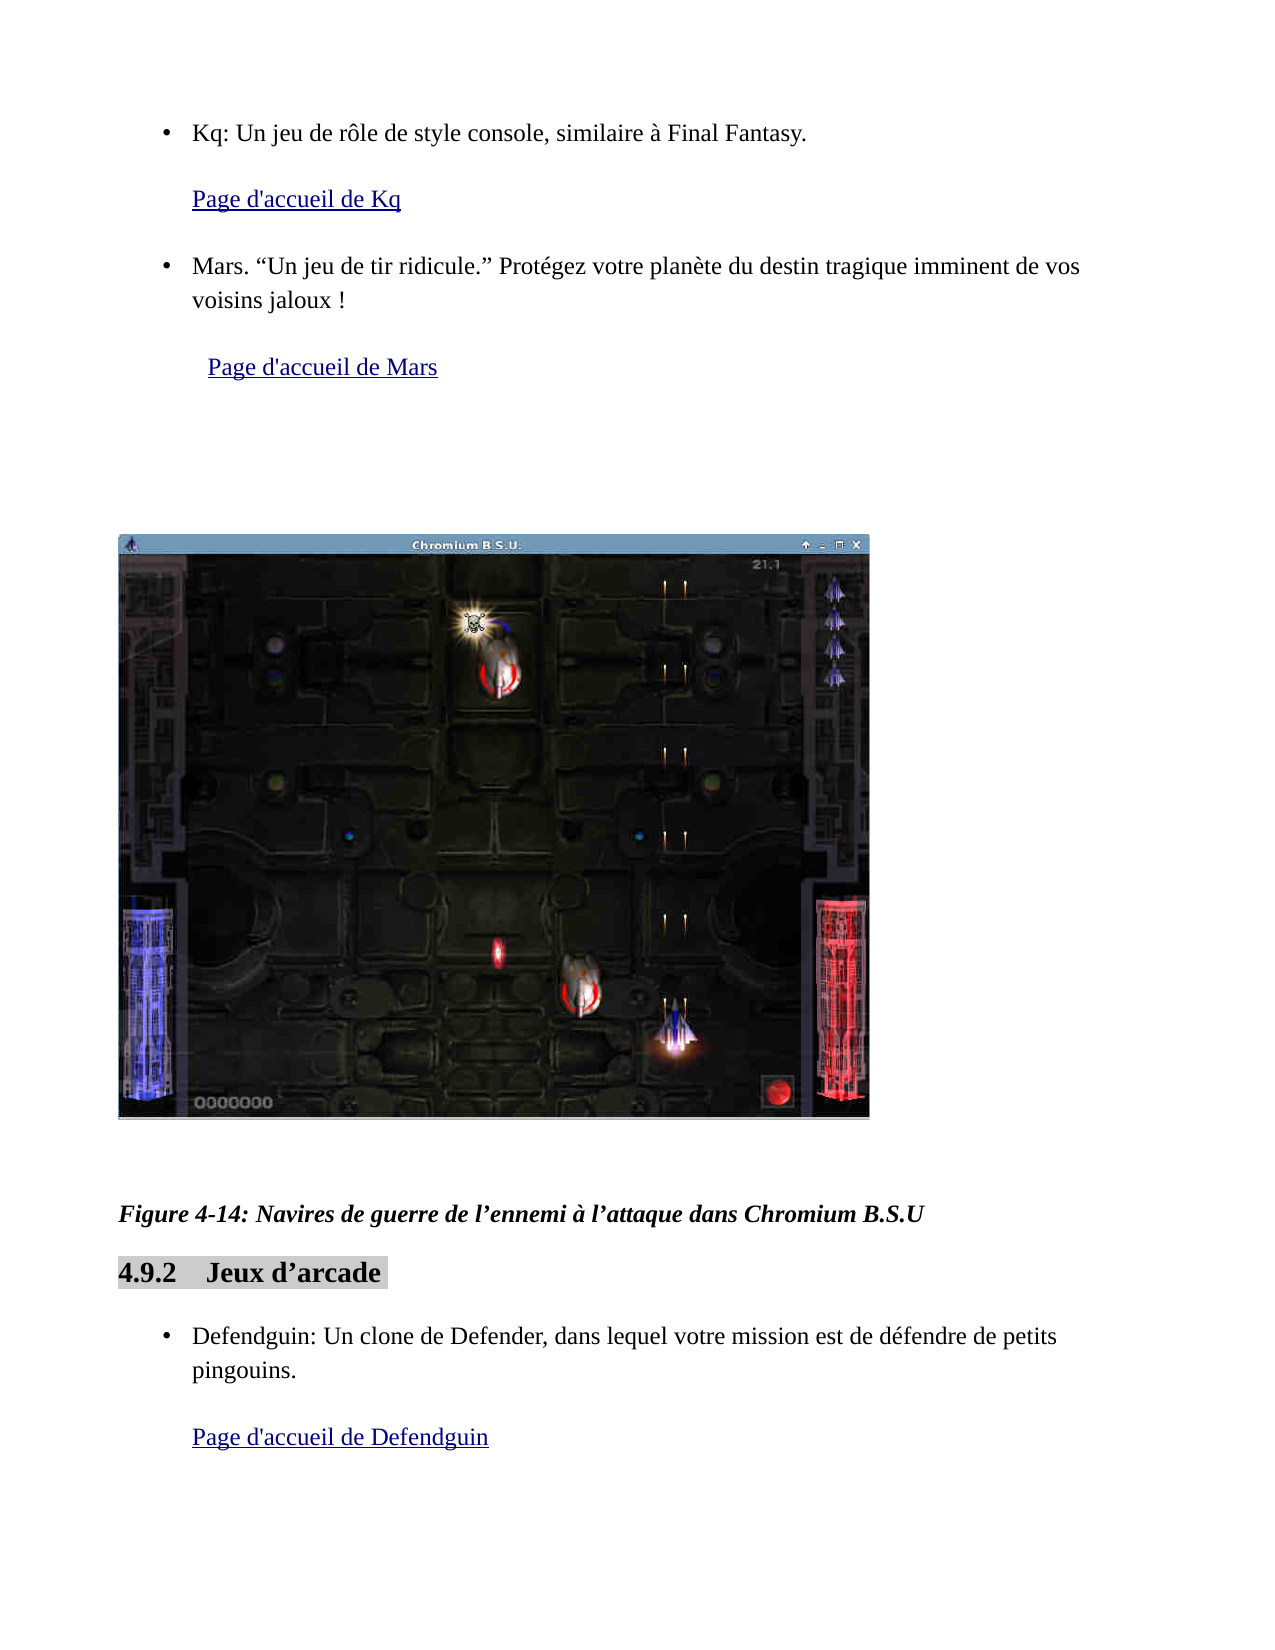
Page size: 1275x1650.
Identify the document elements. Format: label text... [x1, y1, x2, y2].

list Mars. “Un jeu de tir ridicule.” Protégez votre planète du destin tragique imminent de vos voisins jaloux ! [162, 251, 1157, 314]
list Kq: Un jeu de rôle de style console, similaire à Final Fantasy. [162, 118, 1157, 147]
list Page d'accueil de Kq [162, 184, 1157, 213]
list Page d'accueil de Mars [178, 352, 1141, 380]
text Figure 4-14: Navires de guerre de l’ennemi à l’attaque dans Chromium B.S.U [118, 1199, 1157, 1227]
list Page d'accueil de Defendguin [162, 1422, 1157, 1450]
subtitle 4.9.2 Jeux d’arcade [388, 1256, 1157, 1289]
picture [118, 534, 870, 1120]
list Defendguin: Un clone de Defender, dans lequel votre mission est de défendre de petits pingouins. [162, 1321, 1157, 1384]
